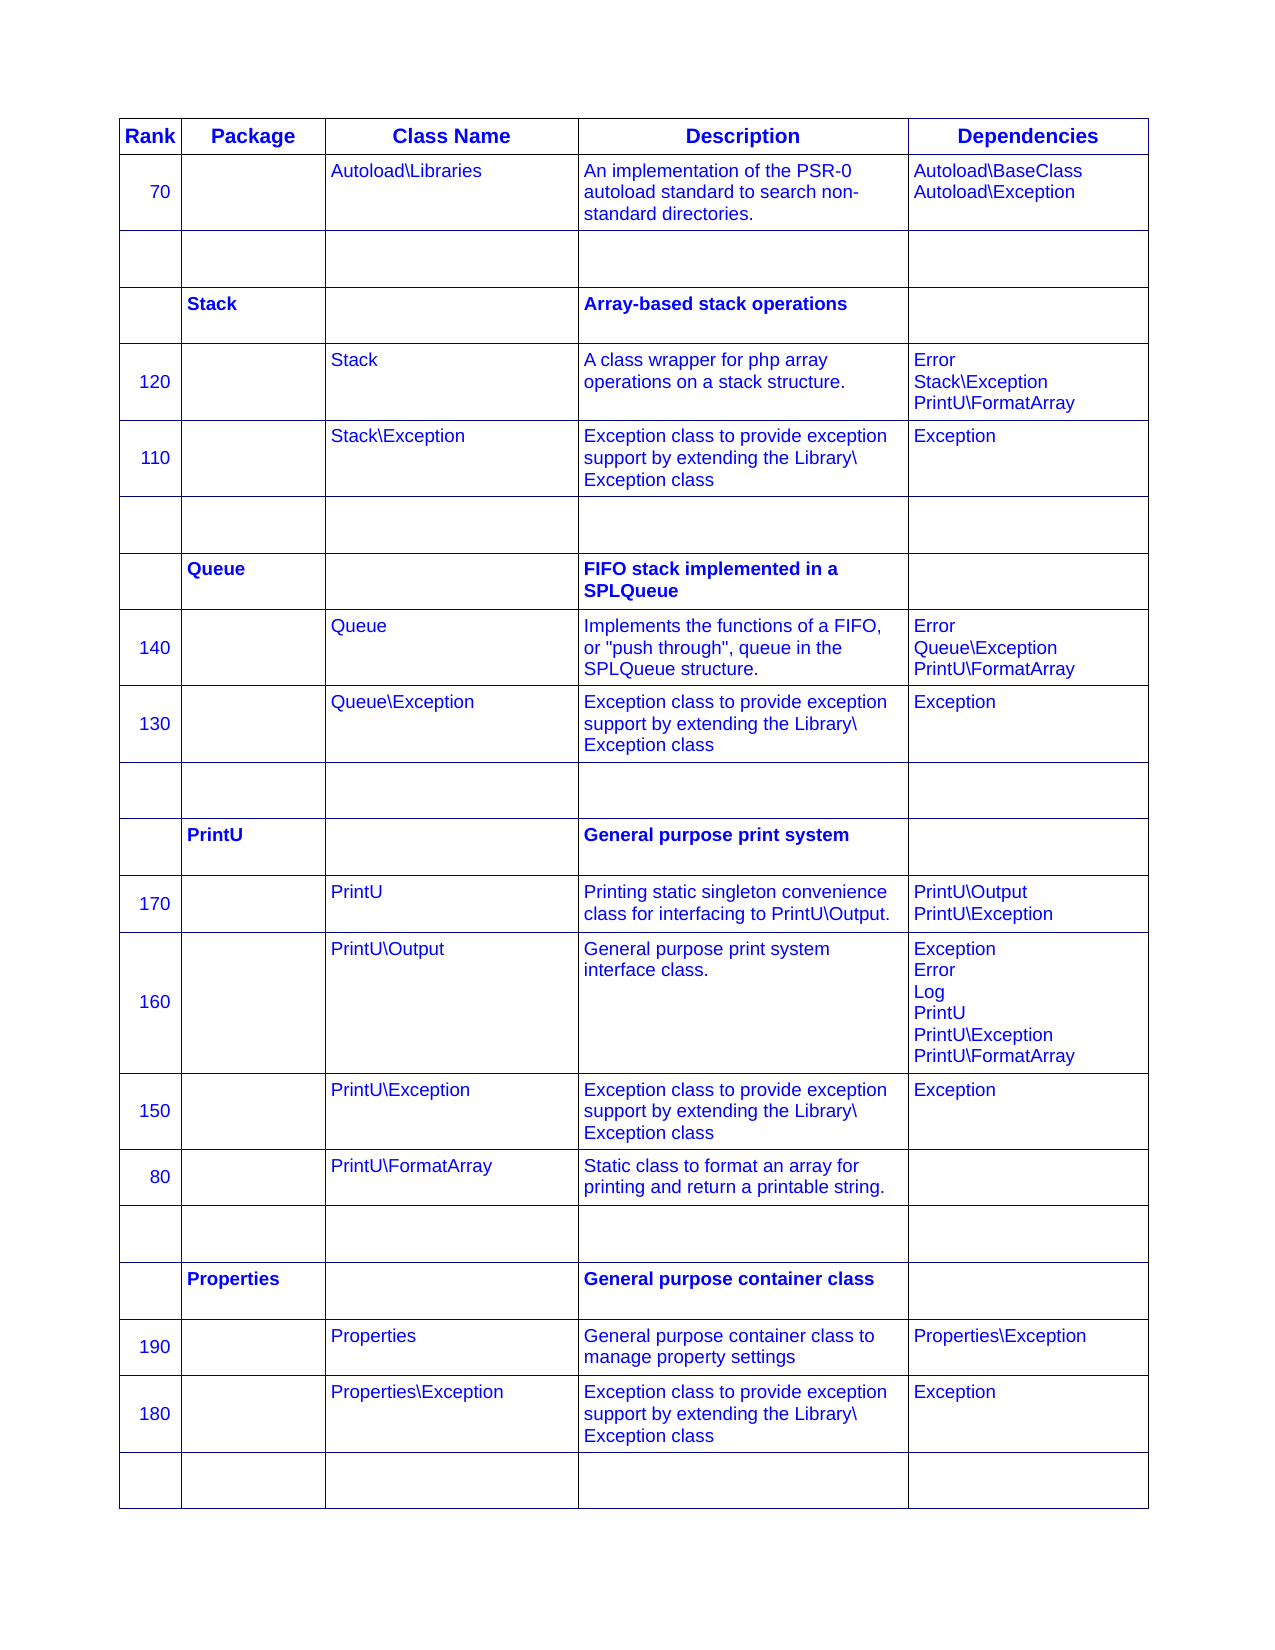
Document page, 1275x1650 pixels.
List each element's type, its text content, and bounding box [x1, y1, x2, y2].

table_cell Properties [182, 1263, 325, 1319]
table_cell [909, 763, 1148, 818]
table_cell [326, 763, 578, 818]
table_cell General purpose print system [579, 819, 908, 875]
table_cell Printing static singleton convenience class for interfacing to PrintU\Output. [579, 876, 908, 932]
table_cell [579, 497, 908, 552]
table_cell An implementation of the PSR-0 autoload standard to search non-standard directories. [579, 155, 908, 230]
table_cell [182, 610, 325, 685]
table_cell [120, 1206, 181, 1262]
table_cell [909, 1453, 1148, 1508]
table_cell 190 [120, 1320, 181, 1375]
table_cell 130 [120, 686, 181, 762]
table_cell General purpose container class to manage property settings [579, 1320, 908, 1375]
table_cell [120, 1263, 181, 1319]
table_cell PrintU\Output [326, 933, 578, 1072]
table_cell [120, 497, 181, 552]
table_cell Exception Error Log PrintU PrintU\Exception PrintU\FormatArray [909, 933, 1148, 1072]
table_header Package [182, 119, 325, 154]
table_cell [182, 876, 325, 932]
table_cell [579, 1453, 908, 1508]
table_cell [909, 231, 1148, 287]
table_cell [120, 763, 181, 818]
table_cell Queue [326, 610, 578, 685]
table_cell Exception class to provide exception support by extending the Library\Exception class [579, 421, 908, 496]
table_cell PrintU\Exception [326, 1074, 578, 1149]
table_cell General purpose container class [579, 1263, 908, 1319]
table_cell [120, 554, 181, 609]
table_cell Error Stack\Exception PrintU\FormatArray [909, 344, 1148, 419]
table_cell Properties\Exception [909, 1320, 1148, 1375]
table_cell [579, 1206, 908, 1262]
table_cell Queue [182, 554, 325, 609]
table_cell [579, 763, 908, 818]
table_cell Exception class to provide exception support by extending the Library\Exception class [579, 686, 908, 762]
table_cell [182, 231, 325, 287]
table_cell [326, 288, 578, 343]
table_cell Implements the functions of a FIFO, or "push through", queue in the SPLQueue structure. [579, 610, 908, 685]
table_cell 70 [120, 155, 181, 230]
table_cell Exception [909, 1376, 1148, 1452]
table_cell Exception [909, 421, 1148, 496]
table_cell [909, 554, 1148, 609]
table_cell [182, 155, 325, 230]
table_cell Array-based stack operations [579, 288, 908, 343]
table_cell [182, 421, 325, 496]
table_cell [909, 1206, 1148, 1262]
table_header Class Name [326, 119, 578, 154]
table_cell Stack\Exception [326, 421, 578, 496]
table_cell A class wrapper for php array operations on a stack structure. [579, 344, 908, 419]
table_header Dependencies [909, 119, 1148, 154]
table_cell Autoload\Libraries [326, 155, 578, 230]
table_cell PrintU [182, 819, 325, 875]
table_cell Stack [182, 288, 325, 343]
table_cell [182, 1206, 325, 1262]
table_cell Exception class to provide exception support by extending the Library\Exception class [579, 1376, 908, 1452]
table_cell Exception class to provide exception support by extending the Library\Exception class [579, 1074, 908, 1149]
table_cell [182, 763, 325, 818]
table_cell [326, 1263, 578, 1319]
table_cell [326, 819, 578, 875]
table_cell [182, 1150, 325, 1205]
table_cell [182, 1453, 325, 1508]
table_cell 120 [120, 344, 181, 419]
table_cell [909, 1263, 1148, 1319]
table_cell PrintU\FormatArray [326, 1150, 578, 1205]
table_cell 110 [120, 421, 181, 496]
table_cell Properties\Exception [326, 1376, 578, 1452]
table_cell [182, 1376, 325, 1452]
table_cell PrintU\Output PrintU\Exception [909, 876, 1148, 932]
table_cell [579, 231, 908, 287]
table_header Rank [120, 119, 181, 154]
table_cell General purpose print system interface class. [579, 933, 908, 1072]
table_cell [326, 1206, 578, 1262]
table_cell PrintU [326, 876, 578, 932]
table_cell [182, 1320, 325, 1375]
table_cell [326, 497, 578, 552]
table_cell [182, 344, 325, 419]
table_cell 180 [120, 1376, 181, 1452]
table_cell Queue\Exception [326, 686, 578, 762]
table_cell [326, 554, 578, 609]
table_cell 170 [120, 876, 181, 932]
table_header Description [579, 119, 908, 154]
table_cell Exception [909, 686, 1148, 762]
table_cell 80 [120, 1150, 181, 1205]
table_cell [120, 819, 181, 875]
table_cell Exception [909, 1074, 1148, 1149]
table_cell [909, 1150, 1148, 1205]
table_cell Error Queue\Exception PrintU\FormatArray [909, 610, 1148, 685]
table_cell [182, 933, 325, 1072]
table_cell Static class to format an array for printing and return a printable string. [579, 1150, 908, 1205]
table_cell FIFO stack implemented in a SPLQueue [579, 554, 908, 609]
table_cell [909, 497, 1148, 552]
table_cell 140 [120, 610, 181, 685]
table_cell [120, 231, 181, 287]
table_cell 160 [120, 933, 181, 1072]
table_cell [120, 1453, 181, 1508]
table_cell [120, 288, 181, 343]
table_cell 150 [120, 1074, 181, 1149]
table_cell [326, 1453, 578, 1508]
table_cell [909, 288, 1148, 343]
table_cell [182, 1074, 325, 1149]
table_cell [326, 231, 578, 287]
table_cell Autoload\BaseClass Autoload\Exception [909, 155, 1148, 230]
table_cell [182, 686, 325, 762]
table_cell [182, 497, 325, 552]
table_cell Properties [326, 1320, 578, 1375]
table_cell [909, 819, 1148, 875]
table_cell Stack [326, 344, 578, 419]
